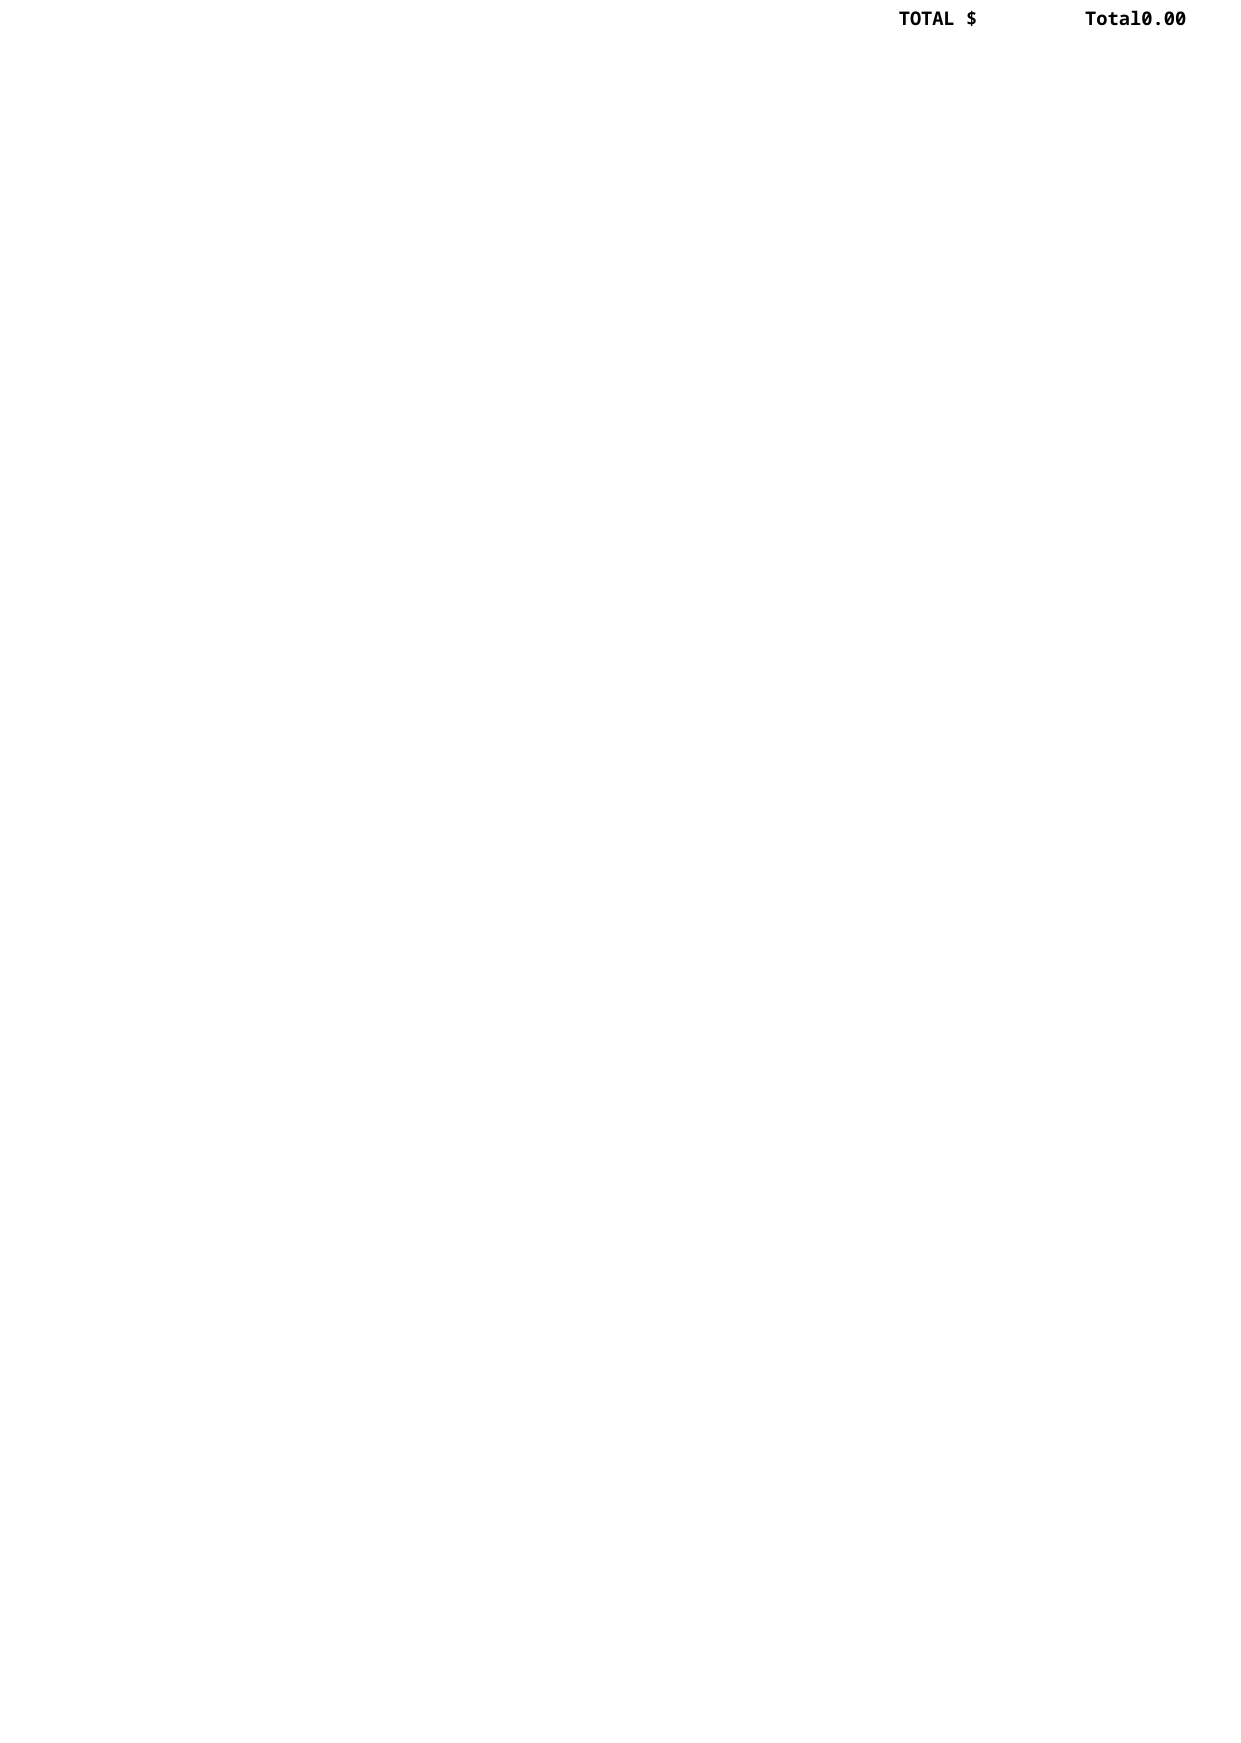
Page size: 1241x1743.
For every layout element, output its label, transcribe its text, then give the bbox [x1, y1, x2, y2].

table_cell Total [1007, 0, 1192, 37]
table_cell TOTAL $ [842, 0, 983, 37]
table_cell [983, 0, 1007, 37]
